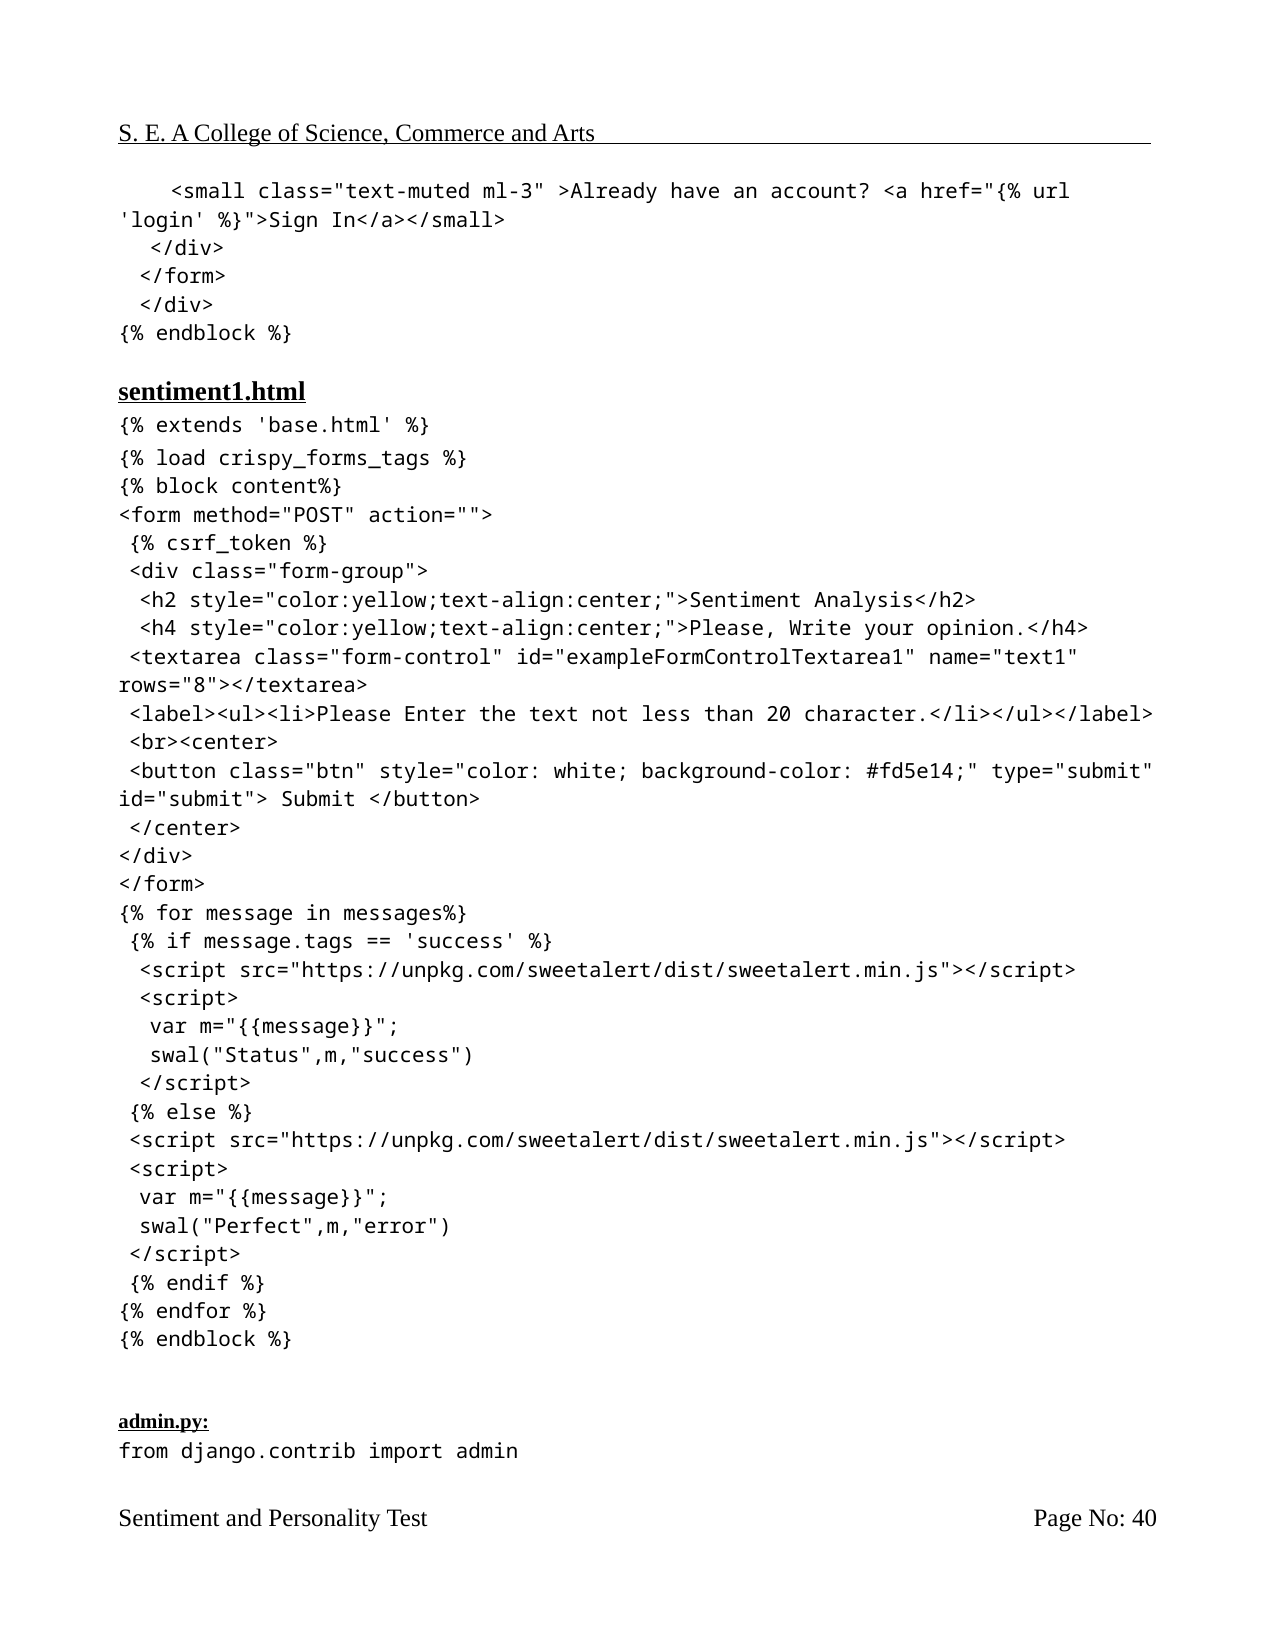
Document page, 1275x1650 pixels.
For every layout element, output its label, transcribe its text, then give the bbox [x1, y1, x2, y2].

text {% else %} [118, 1097, 1157, 1125]
text <script> [118, 983, 1157, 1012]
text admin.py: [118, 1409, 1157, 1433]
text {% extends 'base.html' %} [118, 410, 1157, 439]
text swal("Perfect",m,"error") [118, 1211, 1157, 1239]
text swal("Status",m,"success") [118, 1040, 1157, 1068]
text <h4 style="color:yellow;text-align:center;">Please, Write your opinion.</h4> [118, 613, 1157, 642]
text </script> [118, 1239, 1157, 1268]
text <h2 style="color:yellow;text-align:center;">Sentiment Analysis</h2> [118, 585, 1157, 613]
text <br><center> [118, 727, 1157, 756]
text <small class="text-muted ml-3" >Already have an account? <a href="{% url 'login' %}">Sign In</a></small> [118, 176, 1157, 233]
text {% csrf_token %} [118, 528, 1157, 557]
text from django.contrib import admin [118, 1437, 1157, 1465]
text {% endif %} [118, 1268, 1157, 1296]
text </form> [118, 869, 1157, 898]
text <div class="form-group"> [118, 557, 1157, 585]
text </script> [118, 1068, 1157, 1097]
text {% for message in messages%} [118, 898, 1157, 926]
text </form> [118, 262, 1157, 290]
text {% if message.tags == 'success' %} [118, 926, 1157, 955]
text {% load crispy_forms_tags %} [118, 443, 1157, 471]
text <script> [118, 1154, 1157, 1182]
text var m="{{message}}"; [118, 1182, 1157, 1211]
text <script src="https://unpkg.com/sweetalert/dist/sweetalert.min.js"></script> [118, 955, 1157, 983]
text {% endblock %} [118, 1324, 1157, 1353]
text <form method="POST" action=""> [118, 500, 1157, 528]
text sentiment1.html [118, 374, 1157, 406]
text <button class="btn" style="color: white; background-color: #fd5e14;" type="submit" id="submit"> Submit </button> [118, 756, 1157, 813]
text </div> [118, 841, 1157, 869]
text {% endblock %} [118, 318, 1157, 347]
text <textarea class="form-control" id="exampleFormControlTextarea1" name="text1" rows="8"></textarea> [118, 642, 1157, 699]
text </center> [118, 813, 1157, 841]
text </div> [118, 233, 1157, 262]
text {% endfor %} [118, 1296, 1157, 1324]
text <label><ul><li>Please Enter the text not less than 20 character.</li></ul></label> [118, 699, 1157, 727]
text var m="{{message}}"; [118, 1012, 1157, 1040]
text </div> [118, 290, 1157, 318]
text <script src="https://unpkg.com/sweetalert/dist/sweetalert.min.js"></script> [118, 1125, 1157, 1154]
text {% block content%} [118, 471, 1157, 500]
